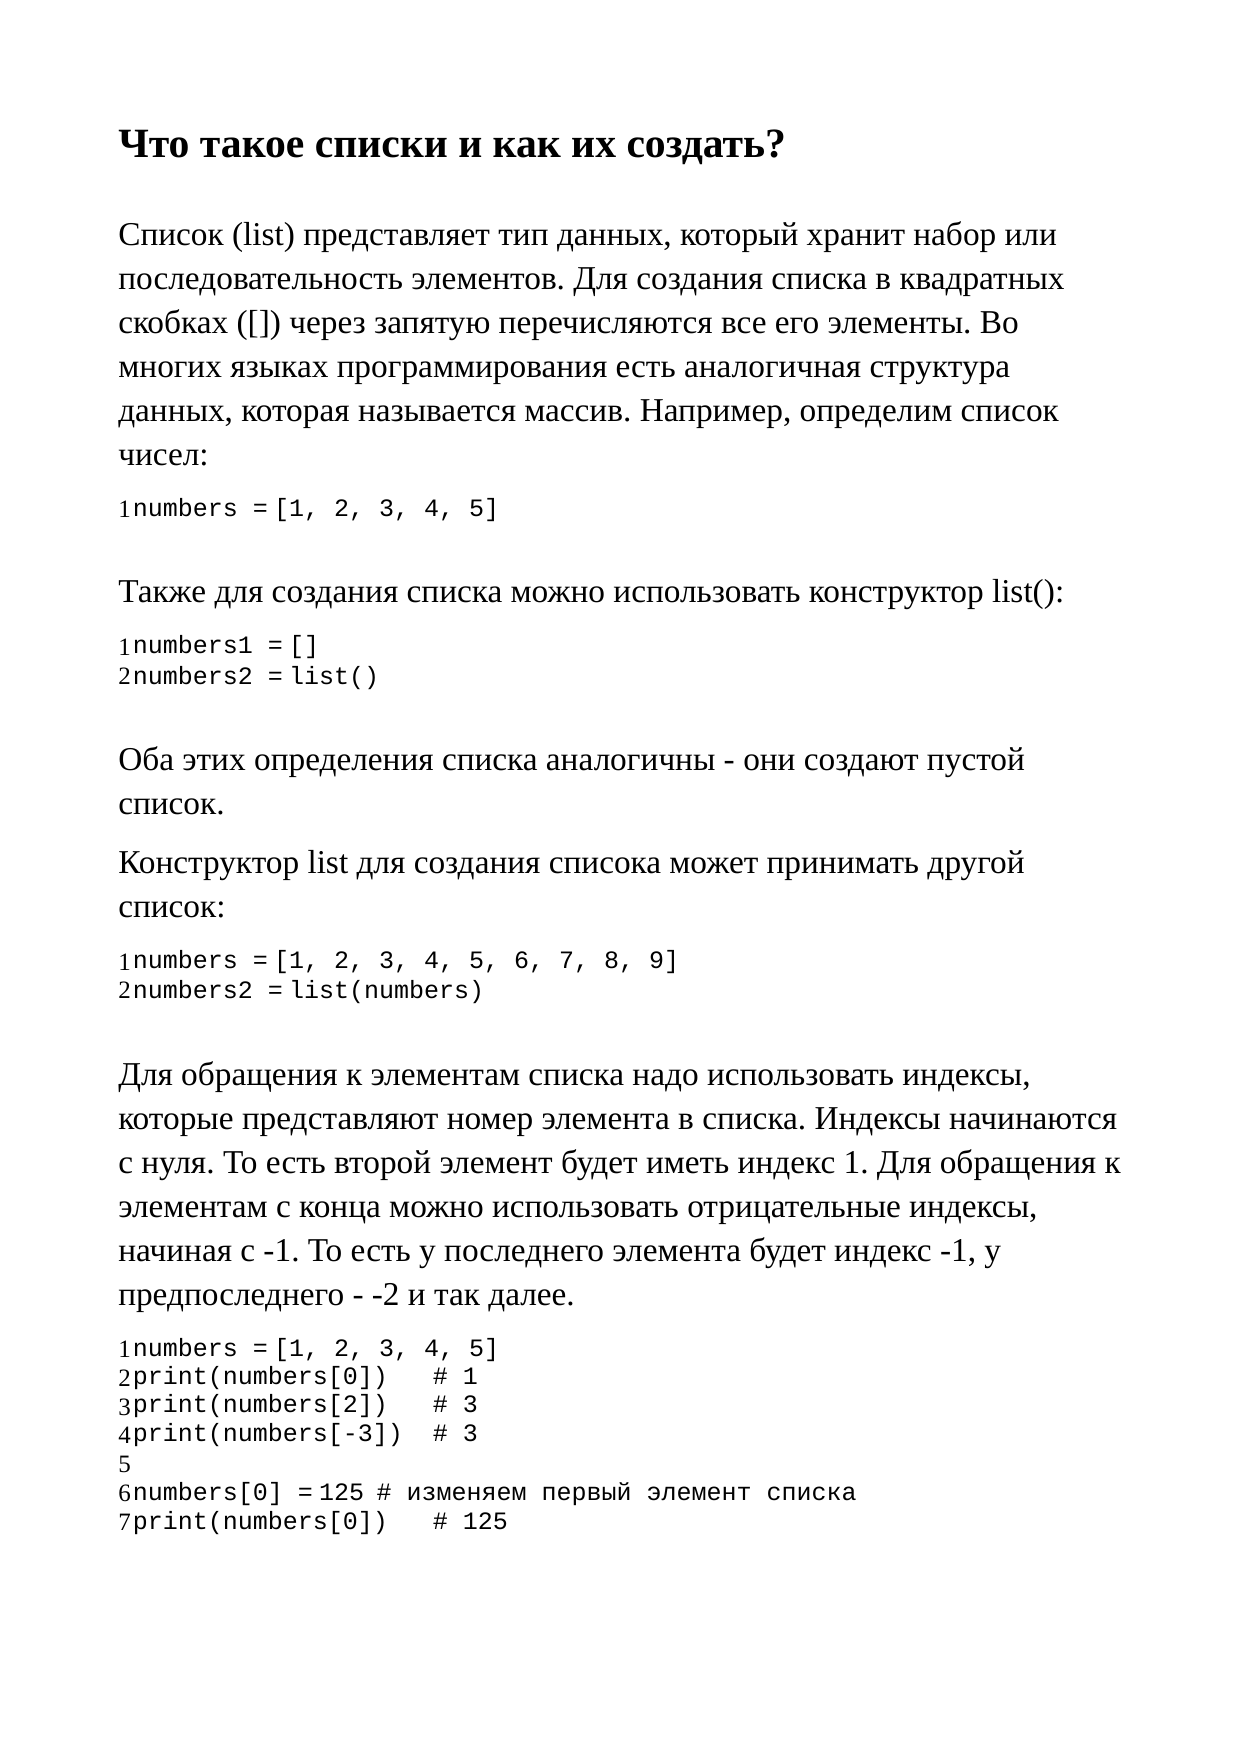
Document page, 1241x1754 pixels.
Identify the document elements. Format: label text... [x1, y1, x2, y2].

table_header 1 [118, 493, 133, 524]
text Что такое списки и как их создать? [118, 118, 1122, 166]
text Конструктор list для создания списока может принимать другой список: [118, 842, 1122, 924]
table_header numbers = [1, 2, 3, 4, 5] [133, 493, 509, 524]
table_header numbers1 = [] numbers2 = list() [133, 630, 384, 692]
table_header numbers = [1, 2, 3, 4, 5] print(numbers[0]) # 1 print(numbers[2]) # 3 print(numbers[-3]) # 3 numbers[0] = 125 # изменяем первый элемент списка print(numbers[0]) # 125 [133, 1333, 867, 1537]
table_header 1 2 3 4 5 6 7 [118, 1333, 133, 1537]
text Список (list) представляет тип данных, который хранит набор или последовательность элементов. Для создания списка в квадратных скобках ([]) через запятую перечисляются все его элементы. Во многих языках программирования есть аналогичная структура данных, которая называется массив. Например, определим список чисел: [118, 214, 1122, 473]
text Для обращения к элементам списка надо использовать индексы, которые представляют номер элемента в списка. Индексы начинаются с нуля. То есть второй элемент будет иметь индекс 1. Для обращения к элементам с конца можно использовать отрицательные индексы, начиная с -1. То есть у последнего элемента будет индекс -1, у предпоследнего - -2 и так далее. [118, 1054, 1122, 1313]
table_header 1 2 [118, 945, 133, 1006]
text Также для создания списка можно использовать конструктор list(): [118, 571, 1122, 610]
table_header numbers = [1, 2, 3, 4, 5, 6, 7, 8, 9] numbers2 = list(numbers) [133, 945, 694, 1006]
table_header 1 2 [118, 630, 133, 692]
text Оба этих определения списка аналогичны - они создают пустой список. [118, 739, 1122, 822]
